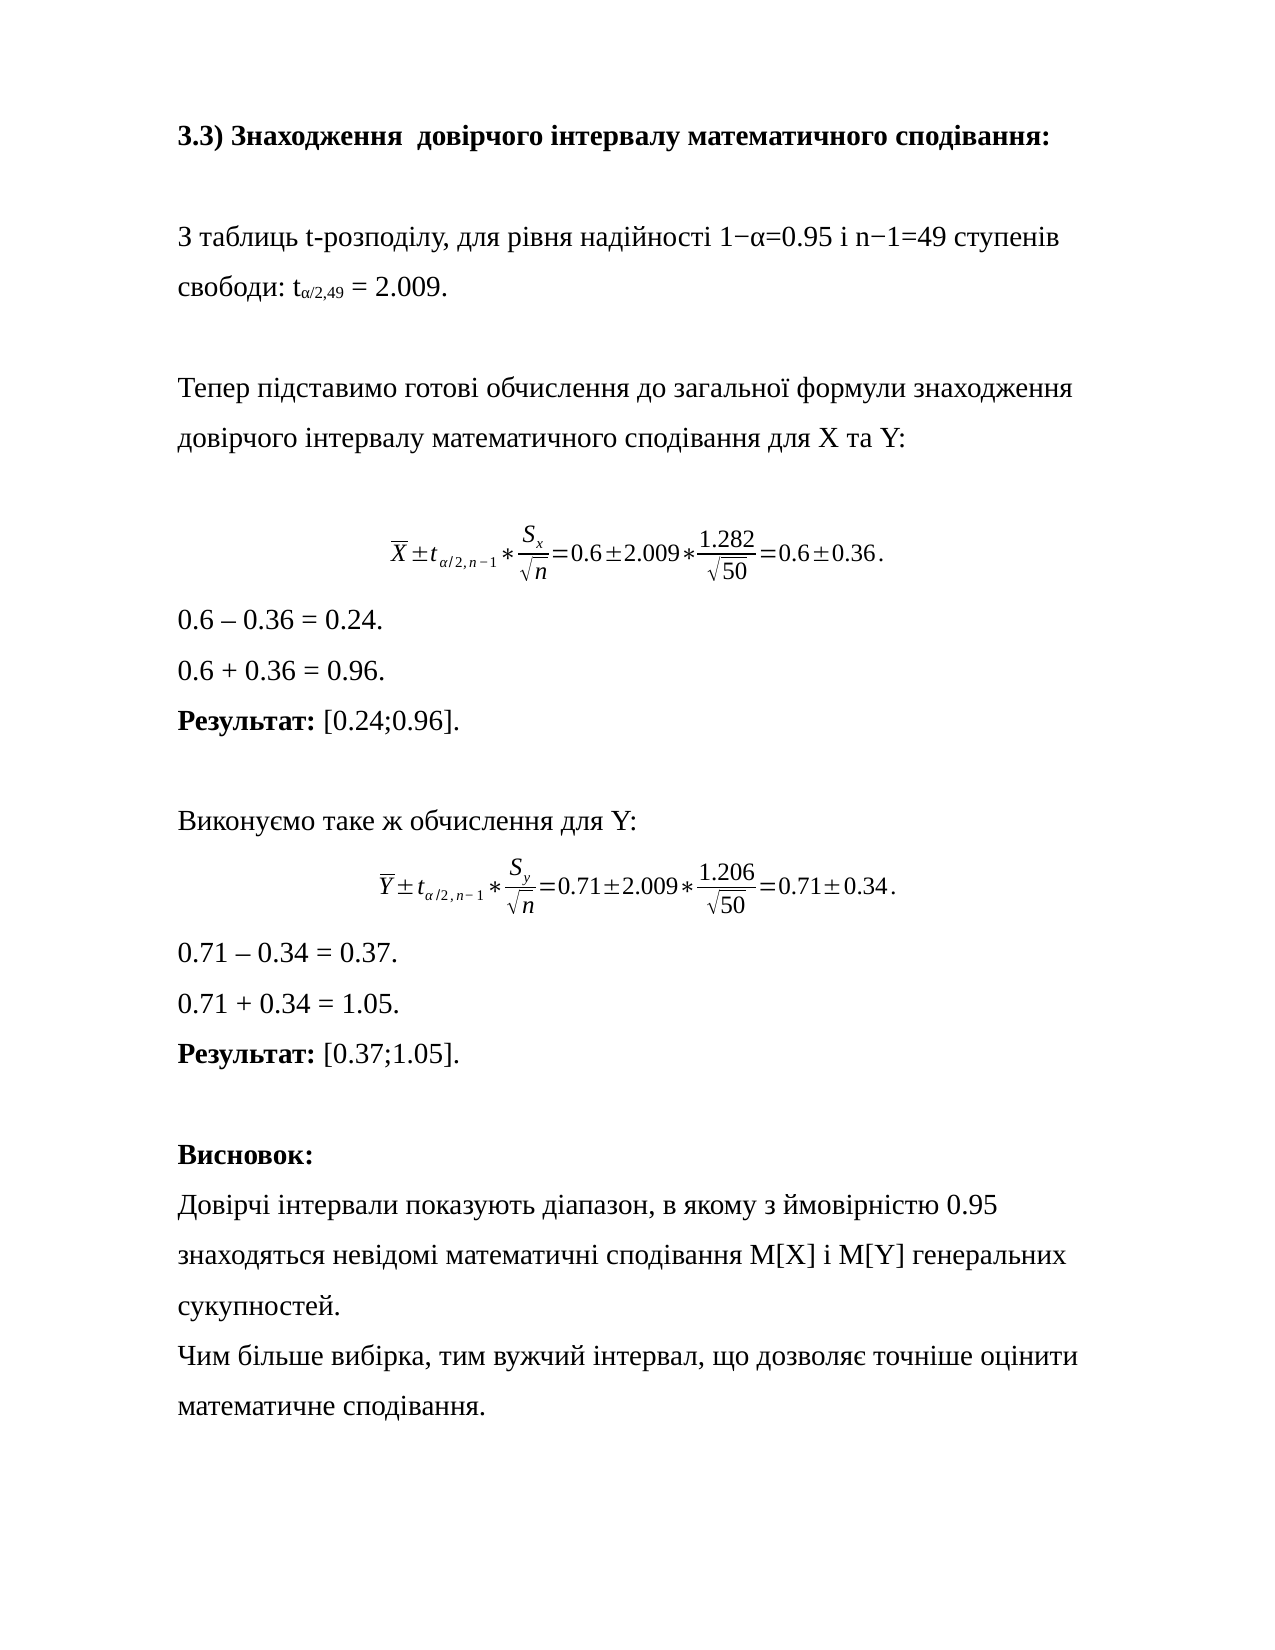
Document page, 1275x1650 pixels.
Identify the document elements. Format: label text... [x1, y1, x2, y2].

text Результат: [0.37;1.05]. [177, 1036, 1098, 1070]
text Довірчі інтервали показують діапазон, в якому з ймовірністю 0.95 знаходяться невідомі математичні сподівання M[X] і M[Y] генеральних сукупностей. [177, 1187, 1098, 1321]
text З таблиць t-розподілу, для рівня надійності 1−α=0.95 і n−1=49 ступенів свободи: tα/2,49 = 2.009. [177, 219, 1098, 303]
text Чим більше вибірка, тим вужчий інтервал, що дозволяє точніше оцінити математичне сподівання. [177, 1338, 1098, 1422]
text 0.6 – 0.36 = 0.24. [177, 602, 1098, 636]
text 0.71 + 0.34 = 1.05. [177, 986, 1098, 1019]
text Висновок: [177, 1137, 1098, 1170]
text Виконуємо таке ж обчислення для Y: [177, 803, 1098, 837]
text 0.71 – 0.34 = 0.37. [177, 936, 1098, 969]
text Результат: [0.24;0.96]. [177, 703, 1098, 736]
text 0.6 + 0.36 = 0.96. [177, 653, 1098, 686]
text Тепер підставимо готові обчислення до загальної формули знаходження довірчого інтервалу математичного сподівання для X та Y: [177, 370, 1098, 453]
text 3.3) Знаходження довірчого інтервалу математичного сподівання: [177, 118, 1098, 152]
